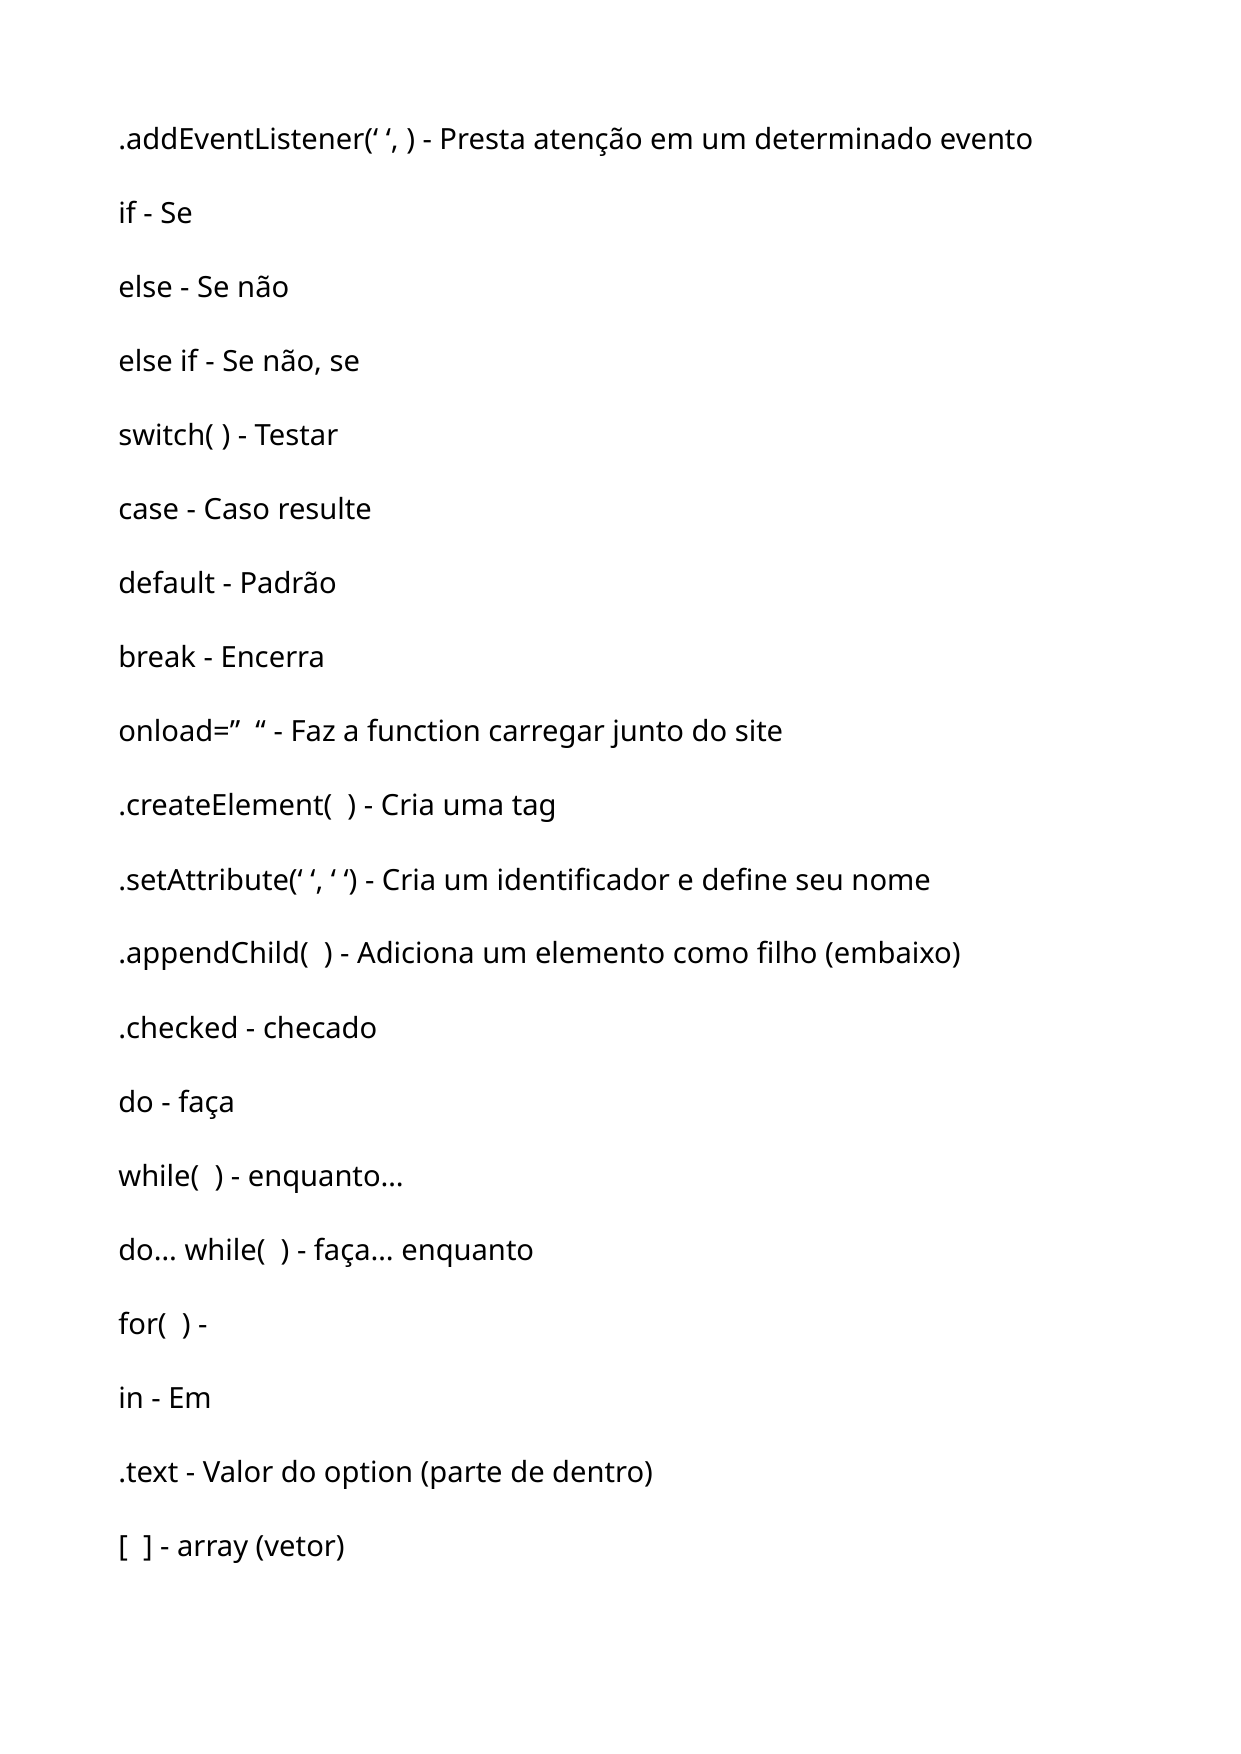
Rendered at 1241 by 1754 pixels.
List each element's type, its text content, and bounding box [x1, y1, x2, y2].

text in - Em [118, 1377, 1122, 1417]
text .appendChild( ) - Adiciona um elemento como filho (embaixo) [118, 933, 1122, 972]
text if - Se [118, 192, 1122, 232]
text .addEventListener(‘ ‘, ) - Presta atenção em um determinado evento [118, 118, 1122, 158]
text else - Se não [118, 266, 1122, 306]
text for( ) - [118, 1303, 1122, 1343]
text default - Padrão [118, 562, 1122, 602]
text do… while( ) - faça… enquanto [118, 1229, 1122, 1269]
text else if - Se não, se [118, 340, 1122, 380]
text .text - Valor do option (parte de dentro) [118, 1451, 1122, 1491]
text case - Caso resulte [118, 488, 1122, 528]
text break - Encerra [118, 637, 1122, 676]
text switch( ) - Testar [118, 414, 1122, 454]
text do - faça [118, 1081, 1122, 1121]
text while( ) - enquanto… [118, 1155, 1122, 1195]
text [ ] - array (vetor) [118, 1525, 1122, 1565]
text .createElement( ) - Cria uma tag [118, 785, 1122, 824]
text .checked - checado [118, 1007, 1122, 1047]
text .setAttribute(‘ ‘, ‘ ‘) - Cria um identificador e define seu nome [118, 859, 1122, 898]
text onload=” “ - Faz a function carregar junto do site [118, 711, 1122, 750]
